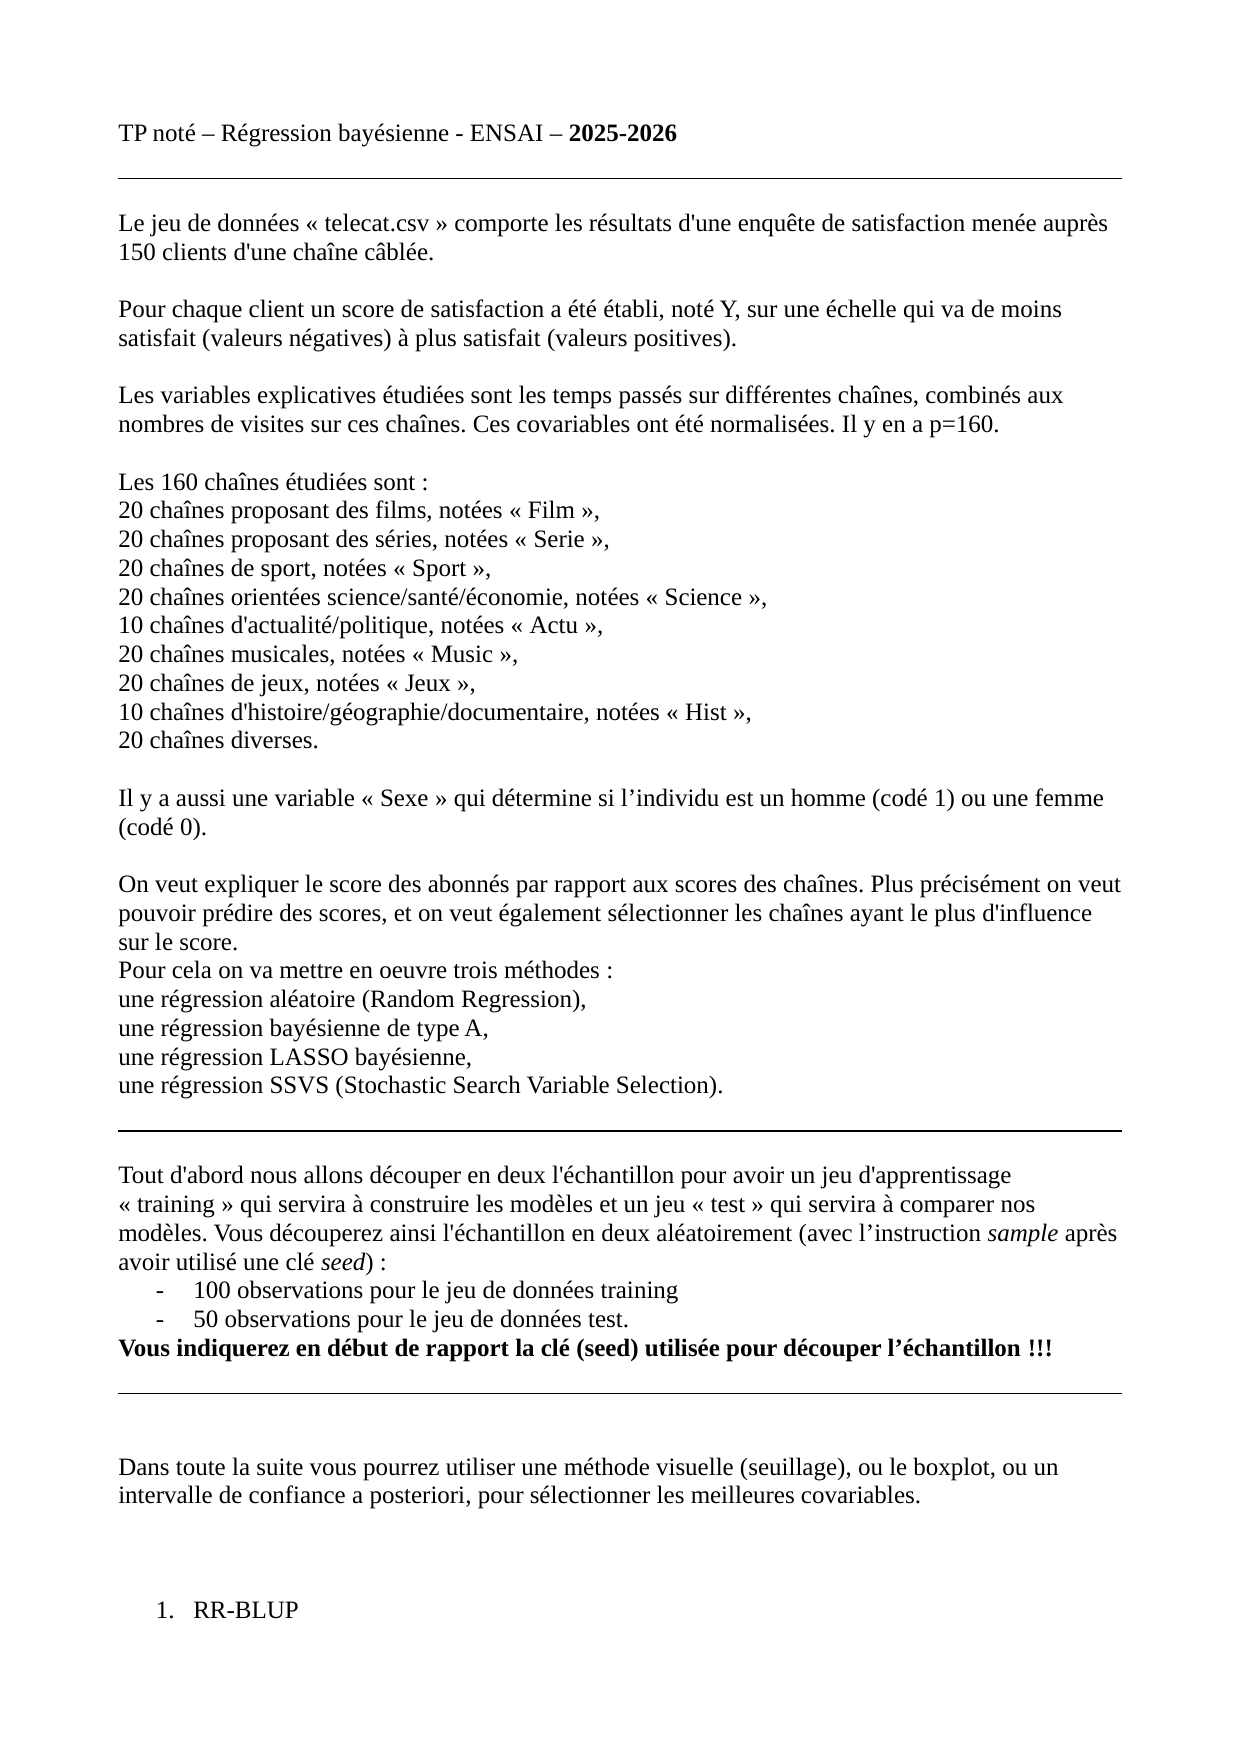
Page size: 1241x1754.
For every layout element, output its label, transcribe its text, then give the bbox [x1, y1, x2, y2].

text Tout d'abord nous allons découper en deux l'échantillon pour avoir un jeu d'apprentissage « training » qui servira à construire les modèles et un jeu « test » qui servira à comparer nos modèles. Vous découperez ainsi l'échantillon en deux aléatoirement (avec l’instruction sample après avoir utilisé une clé seed) : [118, 1160, 1122, 1275]
text Vous indiquerez en début de rapport la clé (seed) utilisée pour découper l’échantillon !!! [118, 1333, 1122, 1362]
list 100 observations pour le jeu de données training [156, 1275, 1122, 1304]
text 20 chaînes de sport, notées « Sport », [118, 553, 1122, 582]
text Les variables explicatives étudiées sont les temps passés sur différentes chaînes, combinés aux nombres de visites sur ces chaînes. Ces covariables ont été normalisées. Il y en a p=160. [118, 381, 1122, 438]
text Il y a aussi une variable « Sexe » qui détermine si l’individu est un homme (codé 1) ou une femme (codé 0). [118, 783, 1122, 841]
text 20 chaînes de jeux, notées « Jeux », [118, 668, 1122, 697]
list RR-BLUP [156, 1595, 1122, 1624]
text une régression aléatoire (Random Regression), [118, 984, 1122, 1013]
text 10 chaînes d'actualité/politique, notées « Actu », [118, 611, 1122, 639]
text une régression bayésienne de type A, [118, 1013, 1122, 1042]
text Pour chaque client un score de satisfaction a été établi, noté Y, sur une échelle qui va de moins satisfait (valeurs négatives) à plus satisfait (valeurs positives). [118, 294, 1122, 352]
text 20 chaînes proposant des séries, notées « Serie », [118, 524, 1122, 553]
text 10 chaînes d'histoire/géographie/documentaire, notées « Hist », [118, 697, 1122, 726]
text 20 chaînes diverses. [118, 726, 1122, 754]
text Dans toute la suite vous pourrez utiliser une méthode visuelle (seuillage), ou le boxplot, ou un intervalle de confiance a posteriori, pour sélectionner les meilleures covariables. [118, 1452, 1122, 1509]
text Pour cela on va mettre en oeuvre trois méthodes : [118, 956, 1122, 984]
list 50 observations pour le jeu de données test. [156, 1304, 1122, 1333]
text une régression LASSO bayésienne, [118, 1042, 1122, 1071]
text TP noté – Régression bayésienne - ENSAI – 2025-2026 [118, 118, 1122, 147]
text Les 160 chaînes étudiées sont : [118, 467, 1122, 496]
text On veut expliquer le score des abonnés par rapport aux scores des chaînes. Plus précisément on veut pouvoir prédire des scores, et on veut également sélectionner les chaînes ayant le plus d'influence sur le score. [118, 869, 1122, 956]
text une régression SSVS (Stochastic Search Variable Selection). [118, 1071, 1122, 1099]
text Le jeu de données « telecat.csv » comporte les résultats d'une enquête de satisfaction menée auprès 150 clients d'une chaîne câblée. [118, 208, 1122, 266]
text 20 chaînes orientées science/santé/économie, notées « Science », [118, 582, 1122, 611]
text 20 chaînes proposant des films, notées « Film », [118, 496, 1122, 524]
text 20 chaînes musicales, notées « Music », [118, 639, 1122, 668]
